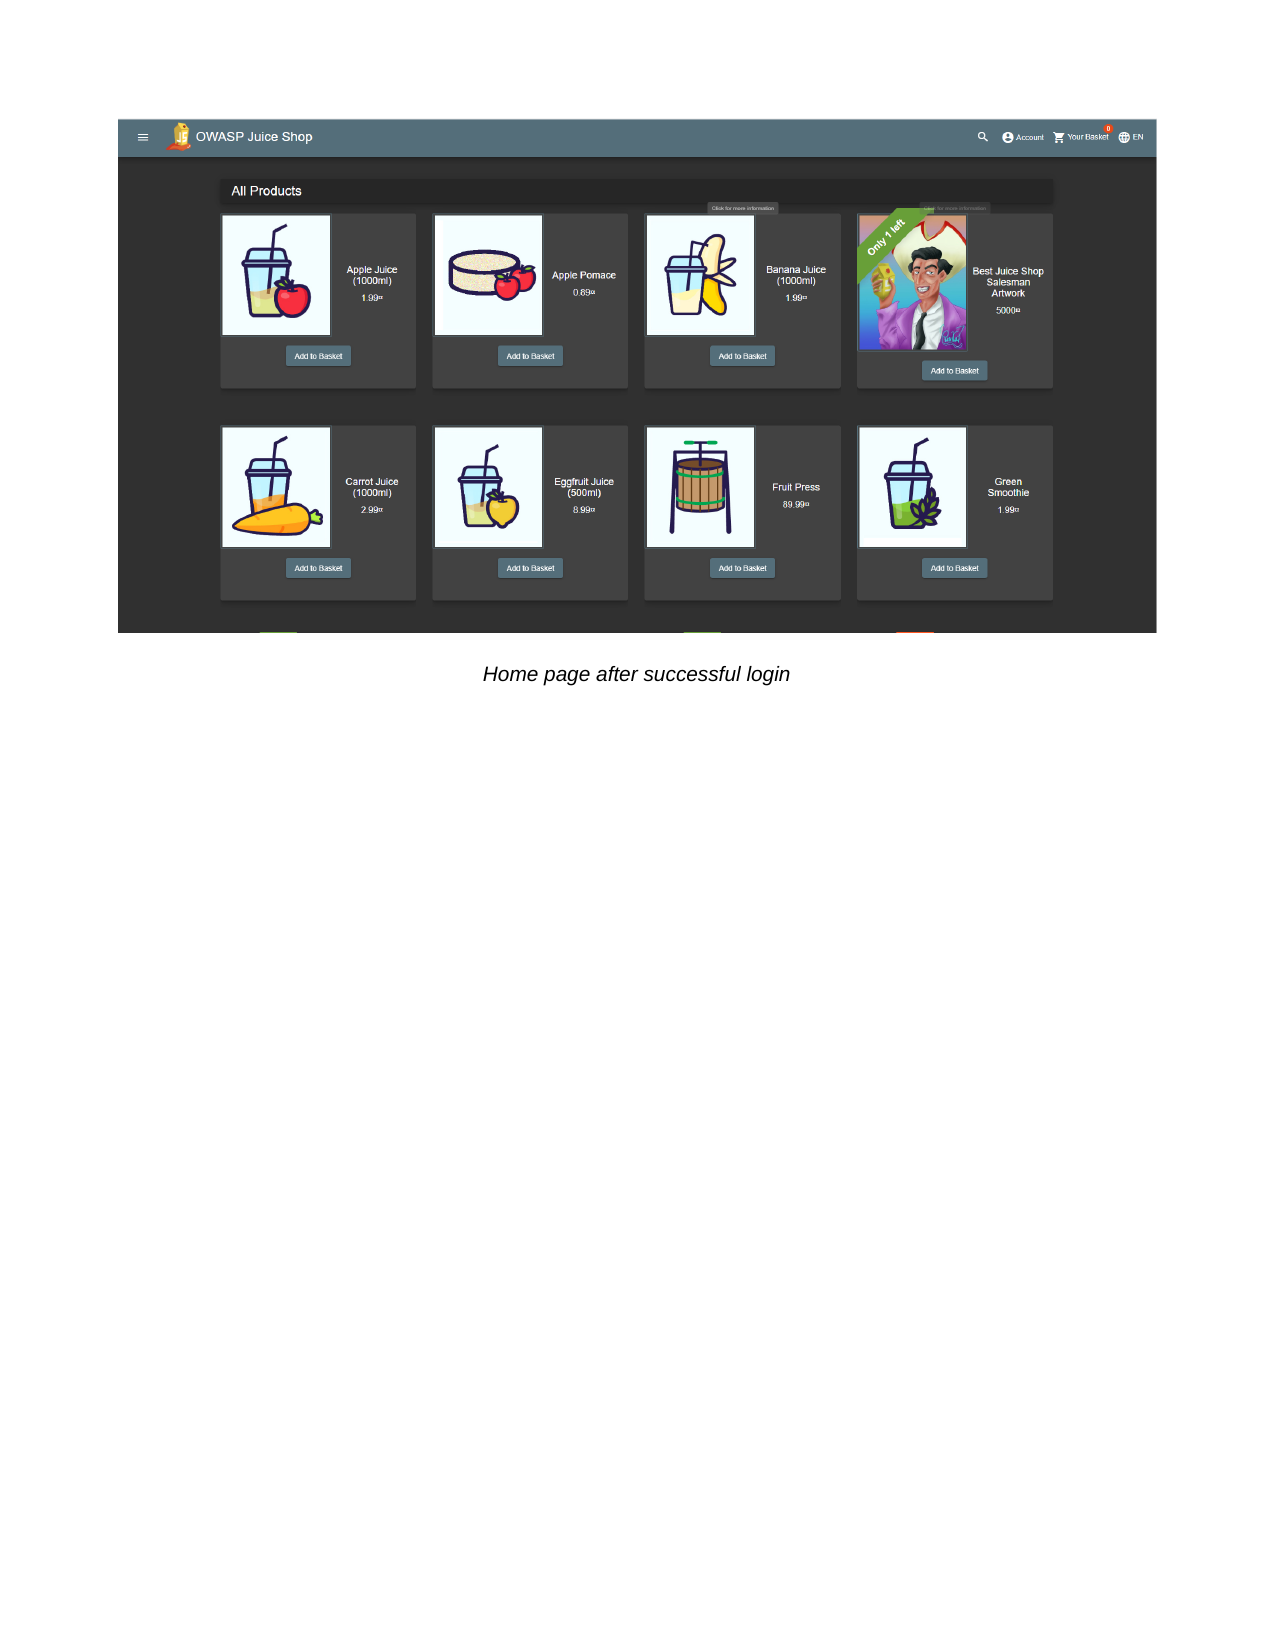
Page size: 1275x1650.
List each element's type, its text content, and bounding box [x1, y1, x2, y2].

text Home page after successful login [118, 662, 1157, 686]
picture [118, 118, 1157, 633]
